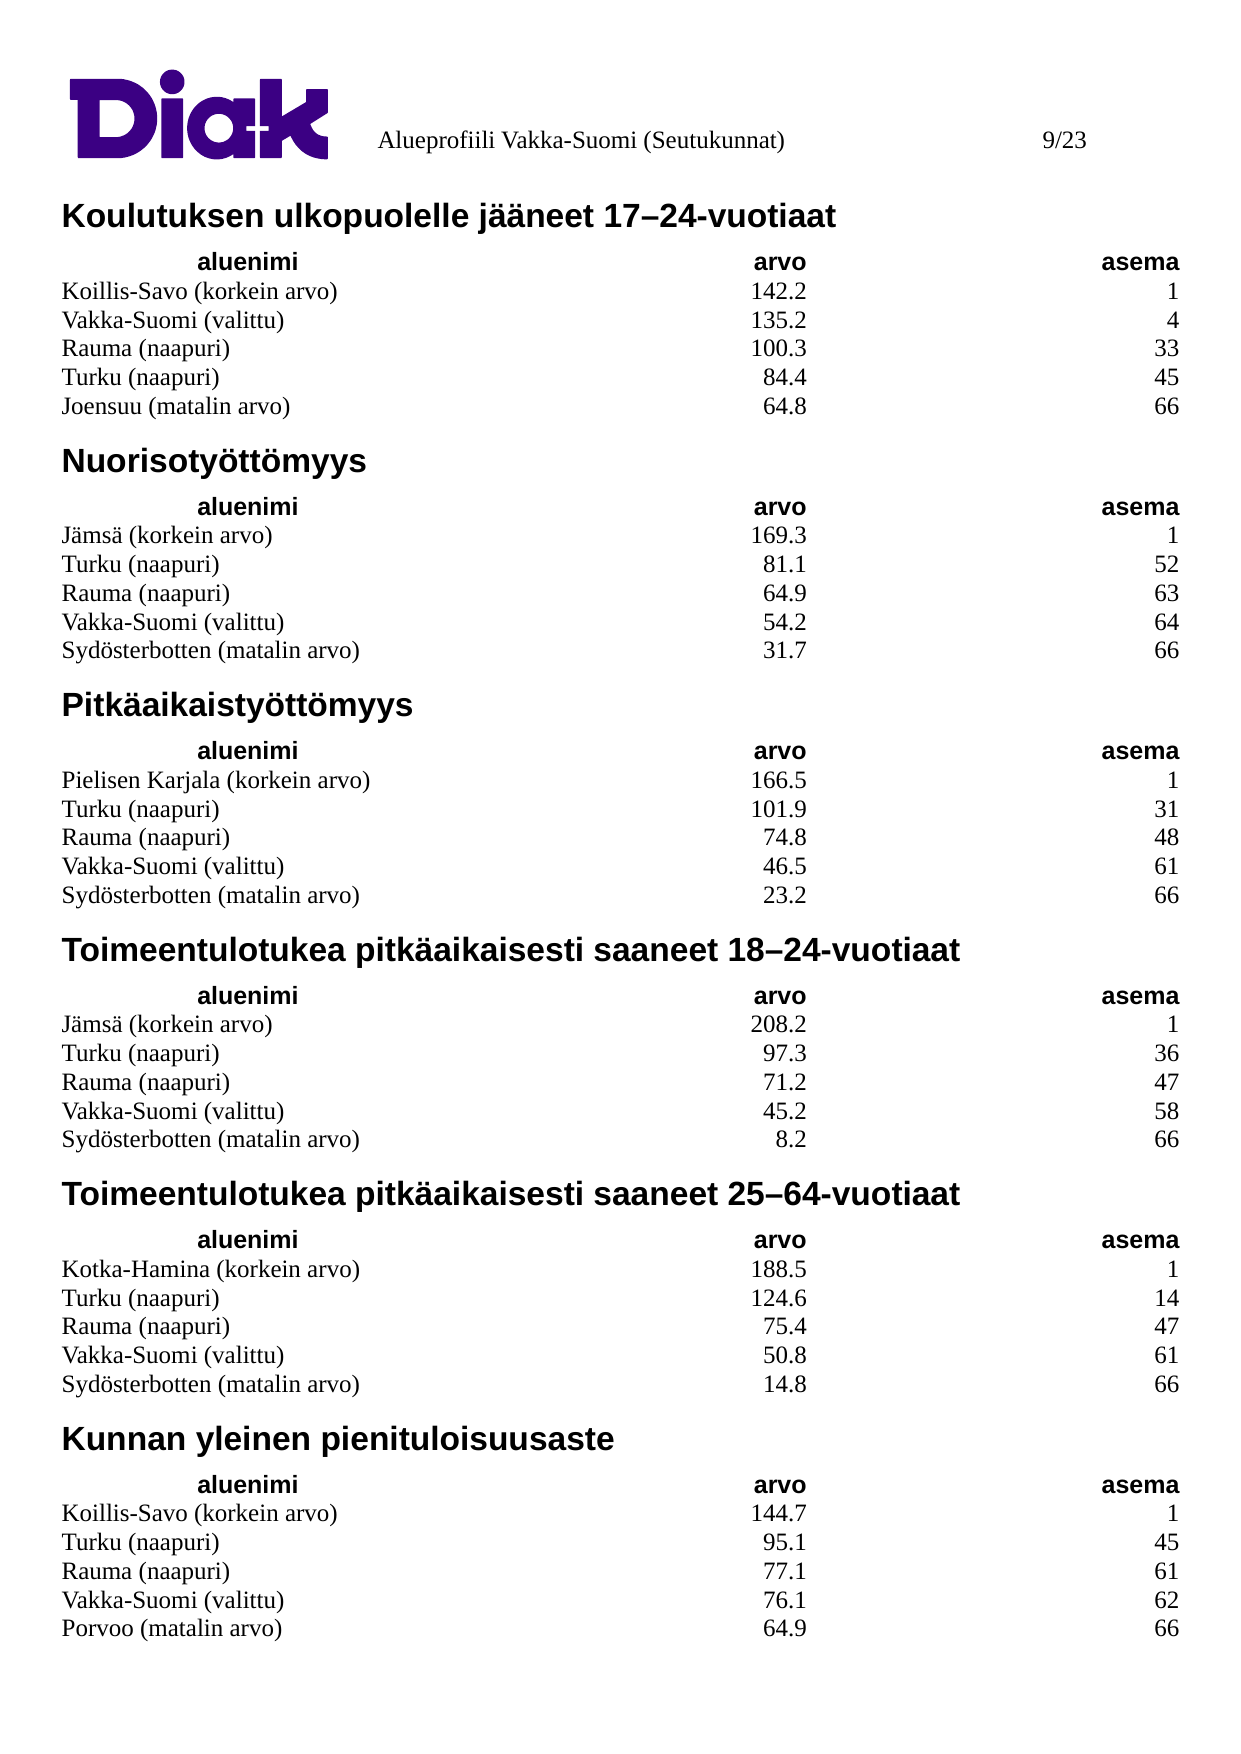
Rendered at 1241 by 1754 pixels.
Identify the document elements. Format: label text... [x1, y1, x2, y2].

table_cell 58 [806, 1096, 1179, 1124]
table_cell 64.8 [434, 391, 806, 420]
table_cell 101.9 [434, 794, 806, 822]
table_cell 66 [806, 1125, 1179, 1153]
table_cell 75.4 [434, 1311, 806, 1340]
table_cell 144.7 [434, 1499, 806, 1527]
table_cell 31.7 [434, 636, 806, 664]
table_cell Rauma (naapuri) [61, 578, 434, 607]
table_cell 45 [806, 1527, 1179, 1556]
table_cell 166.5 [434, 765, 806, 794]
table_cell 45 [806, 362, 1179, 391]
table_cell 23.2 [434, 880, 806, 909]
table_cell Koillis-Savo (korkein arvo) [61, 276, 434, 305]
table_cell Rauma (naapuri) [61, 823, 434, 851]
table_cell 77.1 [434, 1556, 806, 1585]
table_cell Rauma (naapuri) [61, 1067, 434, 1096]
table_cell Vakka-Suomi (valittu) [61, 1096, 434, 1124]
table_header aluenimi [61, 736, 434, 765]
table_cell Vakka-Suomi (valittu) [61, 851, 434, 880]
table_cell Turku (naapuri) [61, 794, 434, 822]
table_header asema [806, 247, 1179, 276]
table_cell 36 [806, 1038, 1179, 1067]
table_cell 46.5 [434, 851, 806, 880]
table_cell 48 [806, 823, 1179, 851]
table_cell 66 [806, 391, 1179, 420]
table_cell 1 [806, 521, 1179, 549]
table_cell 76.1 [434, 1585, 806, 1613]
table_cell 1 [806, 1499, 1179, 1527]
table_cell Turku (naapuri) [61, 362, 434, 391]
table_header aluenimi [61, 492, 434, 521]
table_header asema [806, 1225, 1179, 1254]
table_cell Jämsä (korkein arvo) [61, 1010, 434, 1038]
table_cell 84.4 [434, 362, 806, 391]
table_cell 64 [806, 607, 1179, 636]
table_cell 135.2 [434, 305, 806, 333]
table_cell 45.2 [434, 1096, 806, 1124]
table_header asema [806, 981, 1179, 1009]
table_cell 14 [806, 1283, 1179, 1311]
table_cell 1 [806, 765, 1179, 794]
subtitle Toimeentulotukea pitkäaikaisesti saaneet 25–64-vuotiaat [61, 1174, 1179, 1213]
table_cell 8.2 [434, 1125, 806, 1153]
table_cell 63 [806, 578, 1179, 607]
table_cell Sydösterbotten (matalin arvo) [61, 1369, 434, 1398]
subtitle Koulutuksen ulkopuolelle jääneet 17–24-vuotiaat [61, 196, 1179, 235]
table_cell 74.8 [434, 823, 806, 851]
table_cell 66 [806, 1369, 1179, 1398]
table_header arvo [434, 981, 806, 1009]
table_cell 47 [806, 1067, 1179, 1096]
table_cell Sydösterbotten (matalin arvo) [61, 636, 434, 664]
table_cell 14.8 [434, 1369, 806, 1398]
table_cell 97.3 [434, 1038, 806, 1067]
table_cell 81.1 [434, 549, 806, 578]
table_cell 64.9 [434, 578, 806, 607]
table_cell 64.9 [434, 1614, 806, 1642]
table_cell Vakka-Suomi (valittu) [61, 1340, 434, 1369]
table_cell Porvoo (matalin arvo) [61, 1614, 434, 1642]
table_cell Vakka-Suomi (valittu) [61, 1585, 434, 1613]
table_header arvo [434, 736, 806, 765]
table_cell 71.2 [434, 1067, 806, 1096]
table_header asema [806, 492, 1179, 521]
table_cell 61 [806, 851, 1179, 880]
table_cell 1 [806, 1010, 1179, 1038]
table_header aluenimi [61, 1225, 434, 1254]
table_cell Pielisen Karjala (korkein arvo) [61, 765, 434, 794]
table_cell 1 [806, 1254, 1179, 1283]
table_header arvo [434, 1470, 806, 1498]
table_cell 61 [806, 1340, 1179, 1369]
table_cell 52 [806, 549, 1179, 578]
table_cell 142.2 [434, 276, 806, 305]
table_cell Joensuu (matalin arvo) [61, 391, 434, 420]
table_cell 47 [806, 1311, 1179, 1340]
table_cell 33 [806, 334, 1179, 362]
table_cell Kotka-Hamina (korkein arvo) [61, 1254, 434, 1283]
table_cell Rauma (naapuri) [61, 1311, 434, 1340]
table_cell 66 [806, 636, 1179, 664]
table_cell 54.2 [434, 607, 806, 636]
table_cell Sydösterbotten (matalin arvo) [61, 880, 434, 909]
table_header arvo [434, 247, 806, 276]
table_header arvo [434, 492, 806, 521]
table_cell 50.8 [434, 1340, 806, 1369]
table_cell 61 [806, 1556, 1179, 1585]
table_cell 66 [806, 880, 1179, 909]
table_header asema [806, 736, 1179, 765]
table_header asema [806, 1470, 1179, 1498]
table_header aluenimi [61, 247, 434, 276]
table_cell Koillis-Savo (korkein arvo) [61, 1499, 434, 1527]
table_cell Turku (naapuri) [61, 549, 434, 578]
table_cell Rauma (naapuri) [61, 1556, 434, 1585]
table_cell 4 [806, 305, 1179, 333]
subtitle Nuorisotyöttömyys [61, 441, 1179, 479]
table_header arvo [434, 1225, 806, 1254]
table_cell Rauma (naapuri) [61, 334, 434, 362]
table_cell 169.3 [434, 521, 806, 549]
table_header aluenimi [61, 981, 434, 1009]
table_cell Vakka-Suomi (valittu) [61, 607, 434, 636]
subtitle Kunnan yleinen pienituloisuusaste [61, 1418, 1179, 1457]
table_cell 31 [806, 794, 1179, 822]
subtitle Pitkäaikaistyöttömyys [61, 685, 1179, 724]
table_cell Turku (naapuri) [61, 1527, 434, 1556]
table_cell Vakka-Suomi (valittu) [61, 305, 434, 333]
table_cell 66 [806, 1614, 1179, 1642]
table_cell 124.6 [434, 1283, 806, 1311]
table_cell 62 [806, 1585, 1179, 1613]
table_cell Jämsä (korkein arvo) [61, 521, 434, 549]
table_cell 208.2 [434, 1010, 806, 1038]
table_cell 100.3 [434, 334, 806, 362]
subtitle Toimeentulotukea pitkäaikaisesti saaneet 18–24-vuotiaat [61, 929, 1179, 968]
table_cell 95.1 [434, 1527, 806, 1556]
table_cell Turku (naapuri) [61, 1038, 434, 1067]
table_cell Turku (naapuri) [61, 1283, 434, 1311]
table_cell 188.5 [434, 1254, 806, 1283]
table_header aluenimi [61, 1470, 434, 1498]
table_cell Sydösterbotten (matalin arvo) [61, 1125, 434, 1153]
table_cell 1 [806, 276, 1179, 305]
